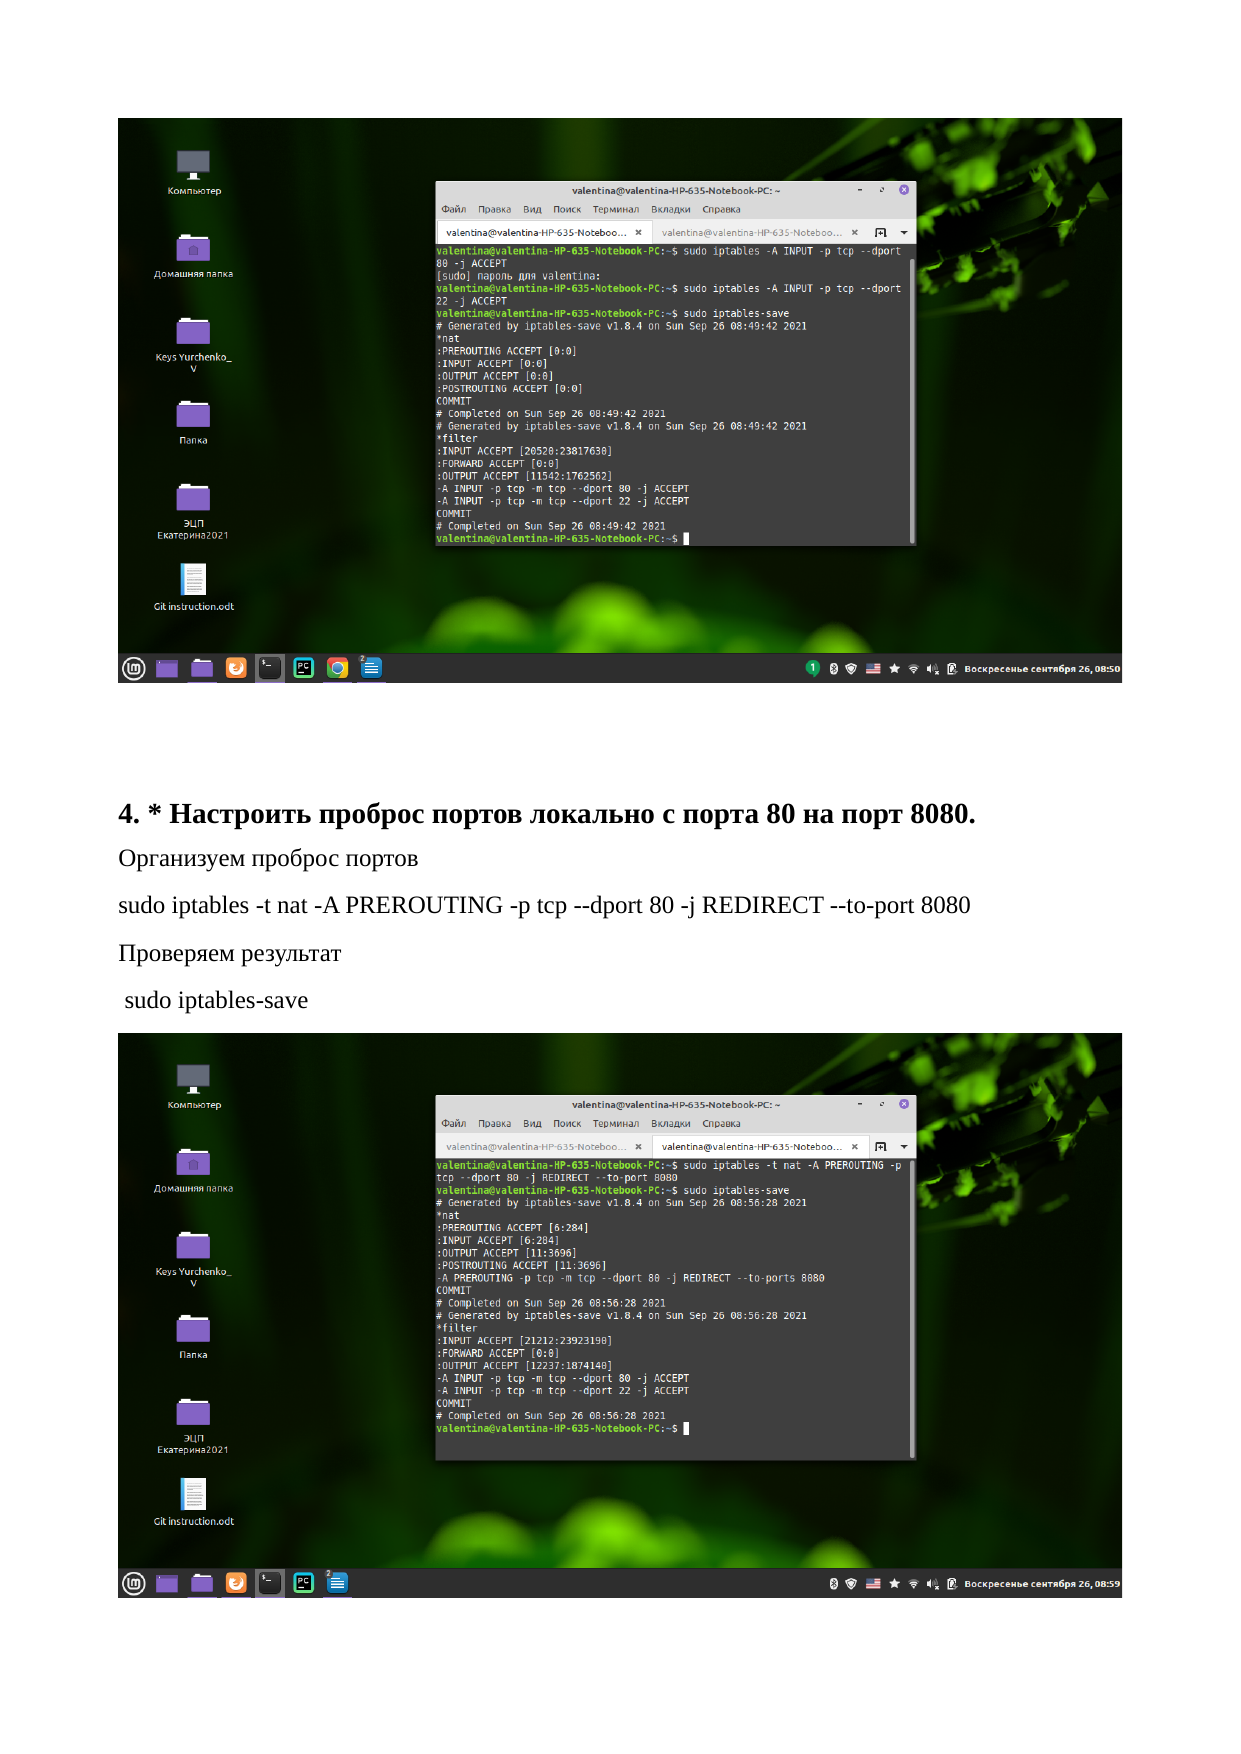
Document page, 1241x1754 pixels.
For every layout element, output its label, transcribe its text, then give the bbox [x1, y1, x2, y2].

picture [118, 1033, 1123, 1598]
text sudo iptables-save [118, 985, 1122, 1014]
text Проверяем результат [118, 938, 1122, 967]
text sudo iptables -t nat -A PREROUTING -p tcp --dport 80 -j REDIRECT --to-port 8080 [118, 890, 1122, 919]
picture [118, 118, 1123, 683]
text Организуем проброс портов [118, 843, 1122, 871]
subtitle 4. * Настроить проброс портов локально с порта 80 на порт 8080. [118, 797, 1122, 830]
